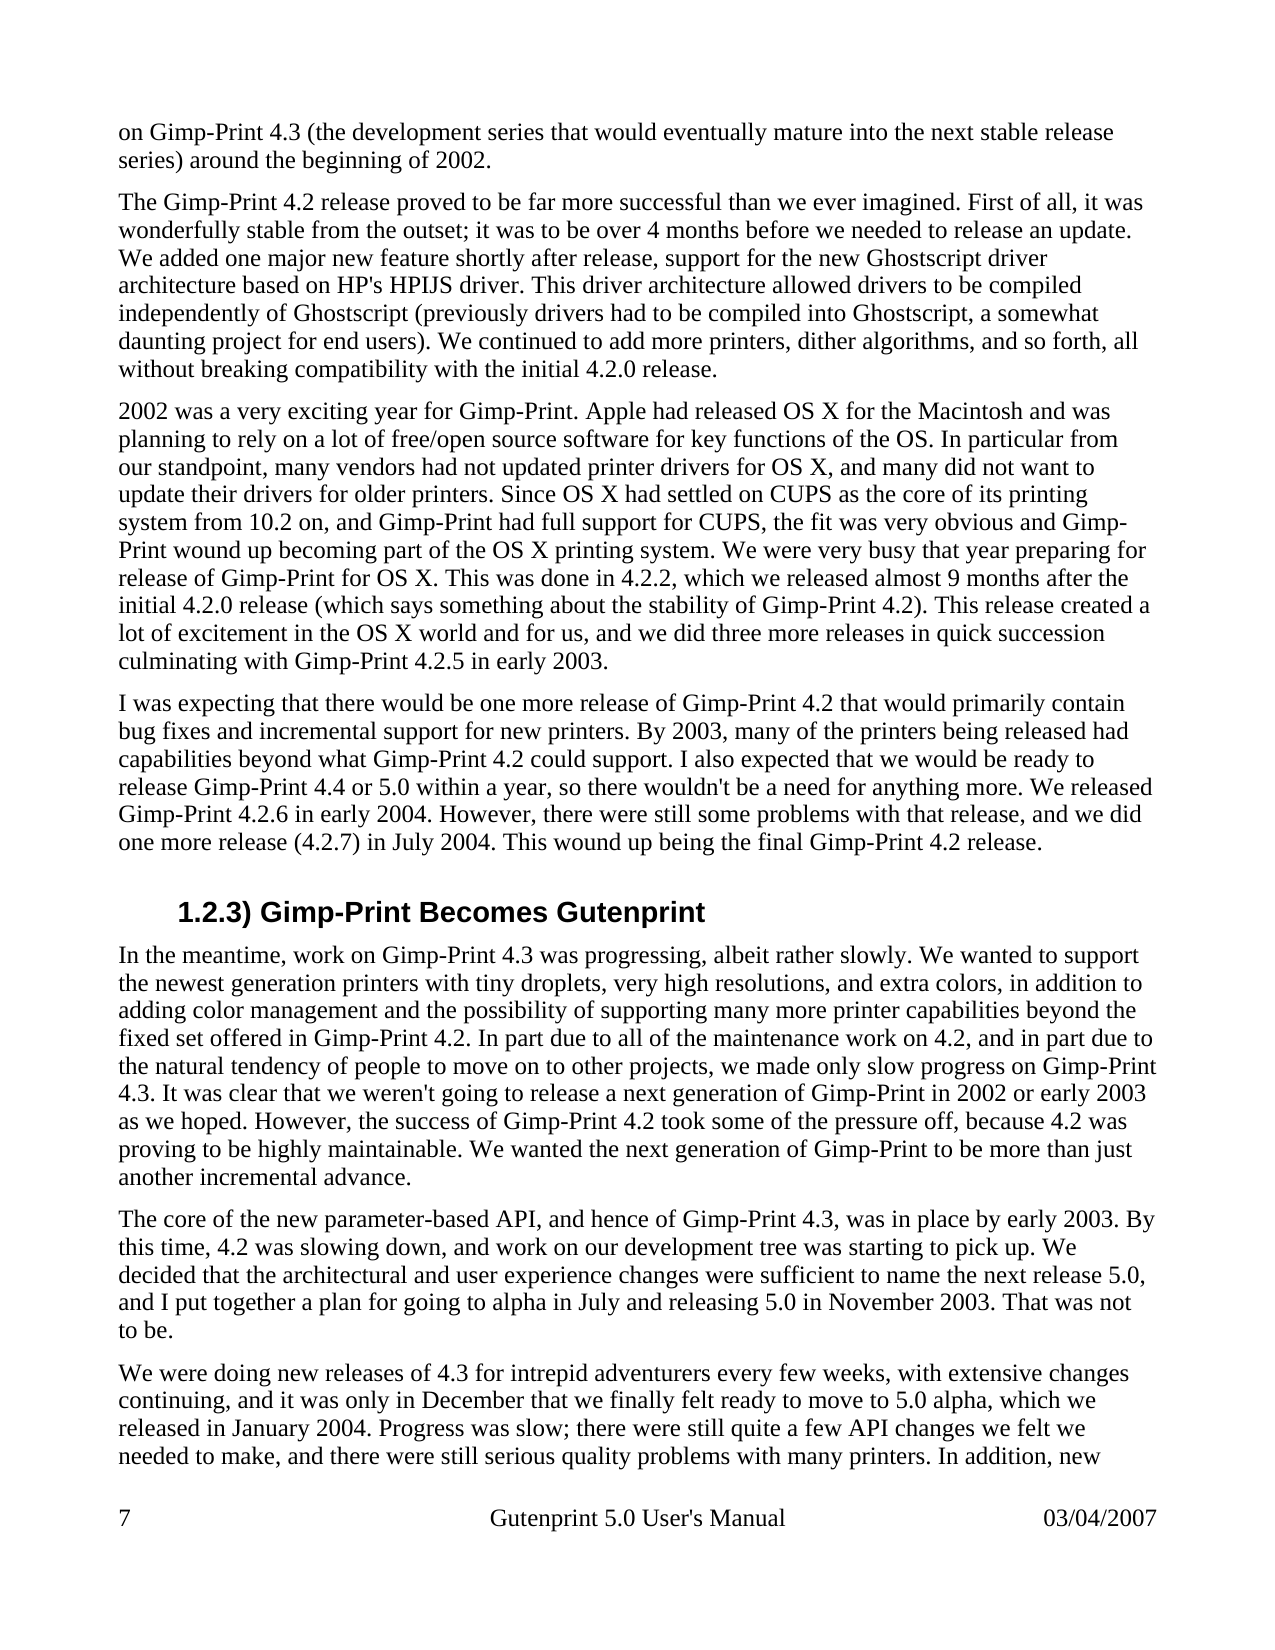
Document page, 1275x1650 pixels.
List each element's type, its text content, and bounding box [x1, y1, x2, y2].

text The core of the new parameter-based API, and hence of Gimp-Print 4.3, was in place by early 2003. By this time, 4.2 was slowing down, and work on our development tree was starting to pick up. We decided that the architectural and user experience changes were sufficient to name the next release 5.0, and I put together a plan for going to alpha in July and releasing 5.0 in November 2003. That was not to be. [118, 1205, 1157, 1344]
text The Gimp-Print 4.2 release proved to be far more successful than we ever imagined. First of all, it was wonderfully stable from the outset; it was to be over 4 months before we needed to release an update. We added one major new feature shortly after release, support for the new Ghostscript driver architecture based on HP's HPIJS driver. This driver architecture allowed drivers to be compiled independently of Ghostscript (previously drivers had to be compiled into Ghostscript, a somewhat daunting project for end users). We continued to add more printers, dither algorithms, and so forth, all without breaking compatibility with the initial 4.2.0 release. [118, 188, 1157, 382]
text I was expecting that there would be one more release of Gimp-Print 4.2 that would primarily contain bug fixes and incremental support for new printers. By 2003, many of the printers being released had capabilities beyond what Gimp-Print 4.2 could support. I also expected that we would be ready to release Gimp-Print 4.4 or 5.0 within a year, so there wouldn't be a need for anything more. We released Gimp-Print 4.2.6 in early 2004. However, there were still some problems with that release, and we did one more release (4.2.7) in July 2004. This wound up being the final Gimp-Print 4.2 release. [118, 689, 1157, 856]
text We were doing new releases of 4.3 for intrepid adventurers every few weeks, with extensive changes continuing, and it was only in December that we finally felt ready to move to 5.0 alpha, which we released in January 2004. Progress was slow; there were still quite a few API changes we felt we needed to make, and there were still serious quality problems with many printers. In addition, new [118, 1359, 1157, 1470]
text 2002 was a very exciting year for Gimp-Print. Apple had released OS X for the Macintosh and was planning to rely on a lot of free/open source software for key functions of the OS. In particular from our standpoint, many vendors had not updated printer drivers for OS X, and many did not want to update their drivers for older printers. Since OS X had settled on CUPS as the core of its printing system from 10.2 on, and Gimp-Print had full support for CUPS, the fit was very obvious and Gimp-Print wound up becoming part of the OS X printing system. We were very busy that year preparing for release of Gimp-Print for OS X. This was done in 4.2.2, which we released almost 9 months after the initial 4.2.0 release (which says something about the stability of Gimp-Print 4.2). This release created a lot of excitement in the OS X world and for us, and we did three more releases in quick succession culminating with Gimp-Print 4.2.5 in early 2003. [118, 397, 1157, 674]
subtitle Gimp-Print Becomes Gutenprint [177, 896, 1157, 928]
text In the meantime, work on Gimp-Print 4.3 was progressing, albeit rather slowly. We wanted to support the newest generation printers with tiny droplets, very high resolutions, and extra colors, in addition to adding color management and the possibility of supporting many more printer capabilities beyond the fixed set offered in Gimp-Print 4.2. In part due to all of the maintenance work on 4.2, and in part due to the natural tendency of people to move on to other projects, we made only slow progress on Gimp-Print 4.3. It was clear that we weren't going to release a next generation of Gimp-Print in 2002 or early 2003 as we hoped. However, the success of Gimp-Print 4.2 took some of the pressure off, because 4.2 was proving to be highly maintainable. We wanted the next generation of Gimp-Print to be more than just another incremental advance. [118, 941, 1157, 1190]
text on Gimp-Print 4.3 (the development series that would eventually mature into the next stable release series) around the beginning of 2002. [118, 118, 1157, 173]
